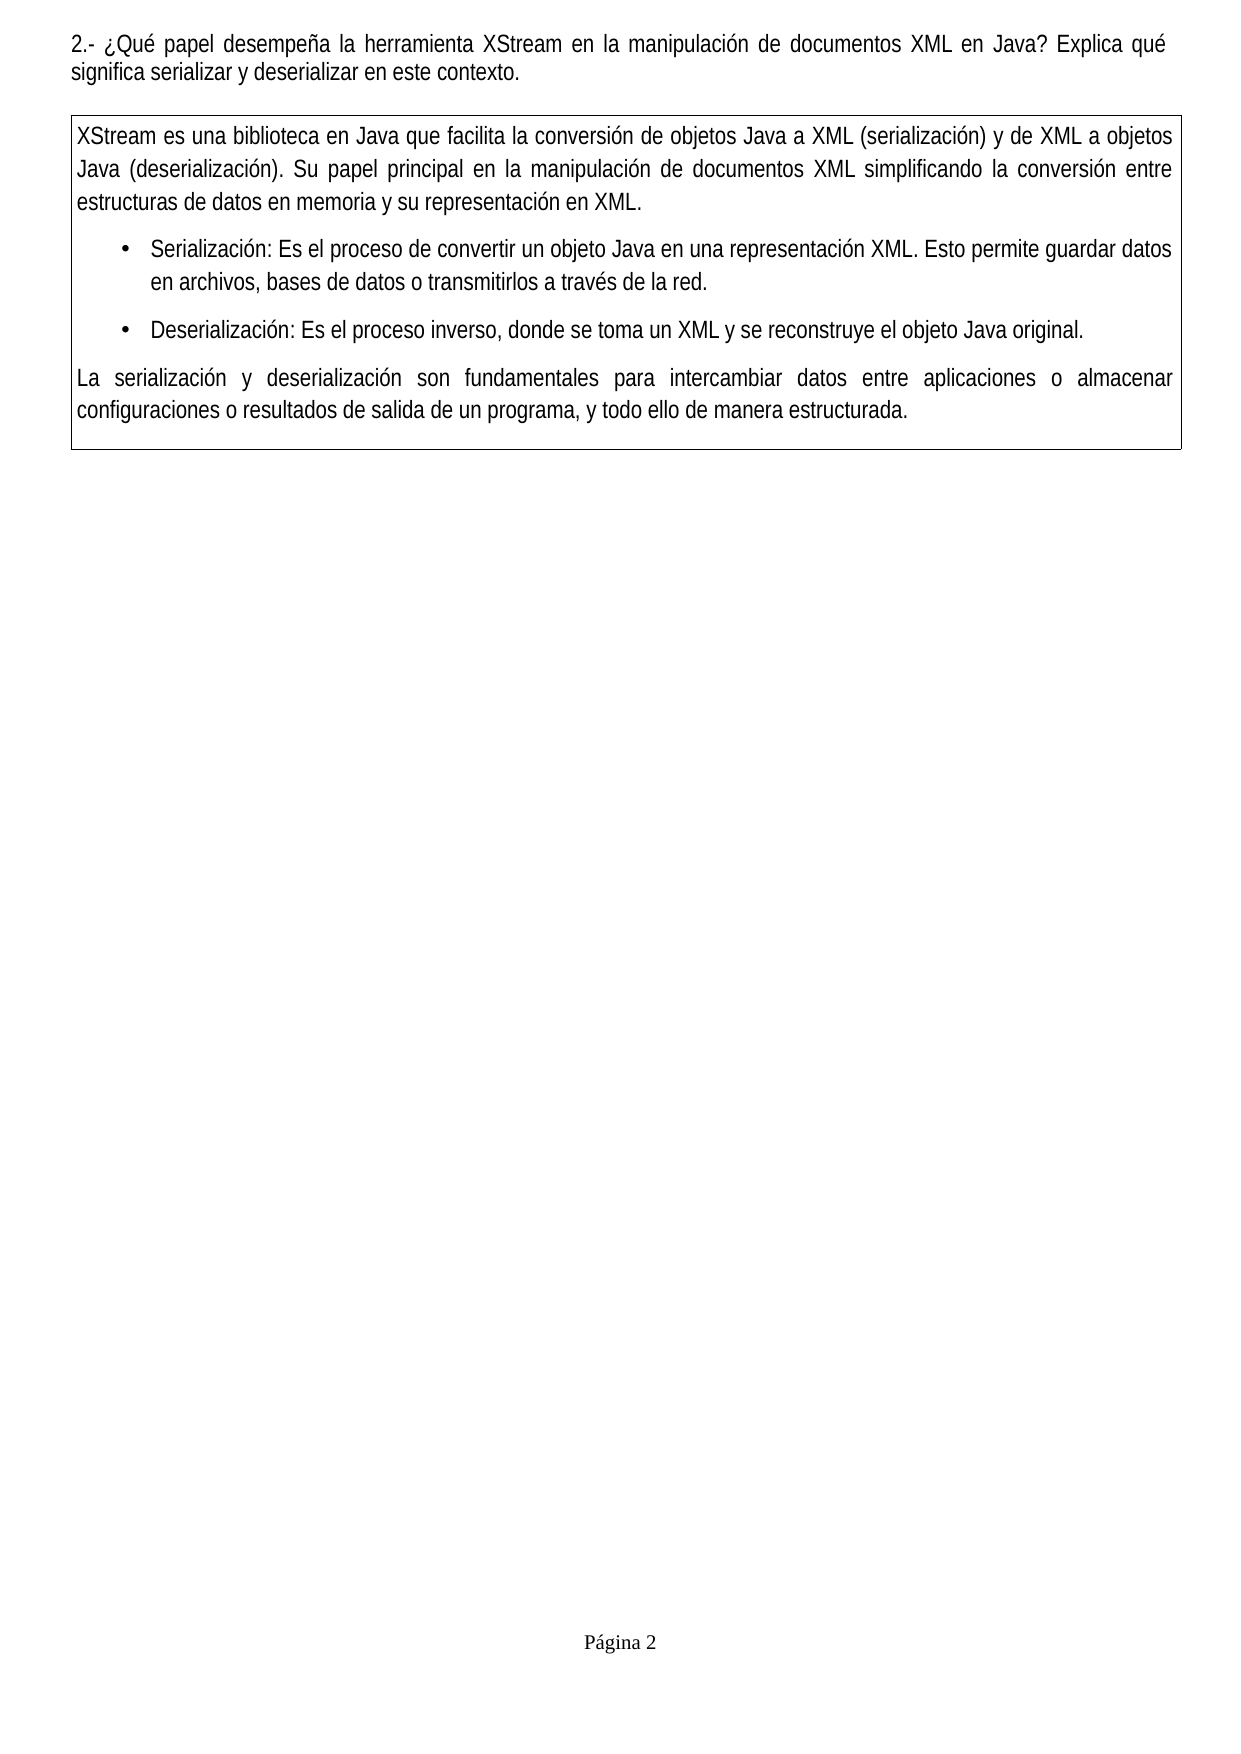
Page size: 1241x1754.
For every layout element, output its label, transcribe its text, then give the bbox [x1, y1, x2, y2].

table_header XStream es una biblioteca en Java que facilita la conversión de objetos Java a XML (serialización) y de XML a objetos Java (deserialización). Su papel principal en la manipulación de documentos XML simplificando la conversión entre estructuras de datos en memoria y su representación en XML. Serialización: Es el proceso de convertir un objeto Java en una representación XML. Esto permite guardar datos en archivos, bases de datos o transmitirlos a través de la red. Deserialización: Es el proceso inverso, donde se toma un XML y se reconstruye el objeto Java original. La serialización y deserialización son fundamentales para intercambiar datos entre aplicaciones o almacenar configuraciones o resultados de salida de un programa, y todo ello de manera estructurada. [72, 116, 1181, 449]
text 2.- ¿Qué papel desempeña la herramienta XStream en la manipulación de documentos XML en Java? Explica qué significa serializar y deserializar en este contexto. [71, 29, 1169, 86]
